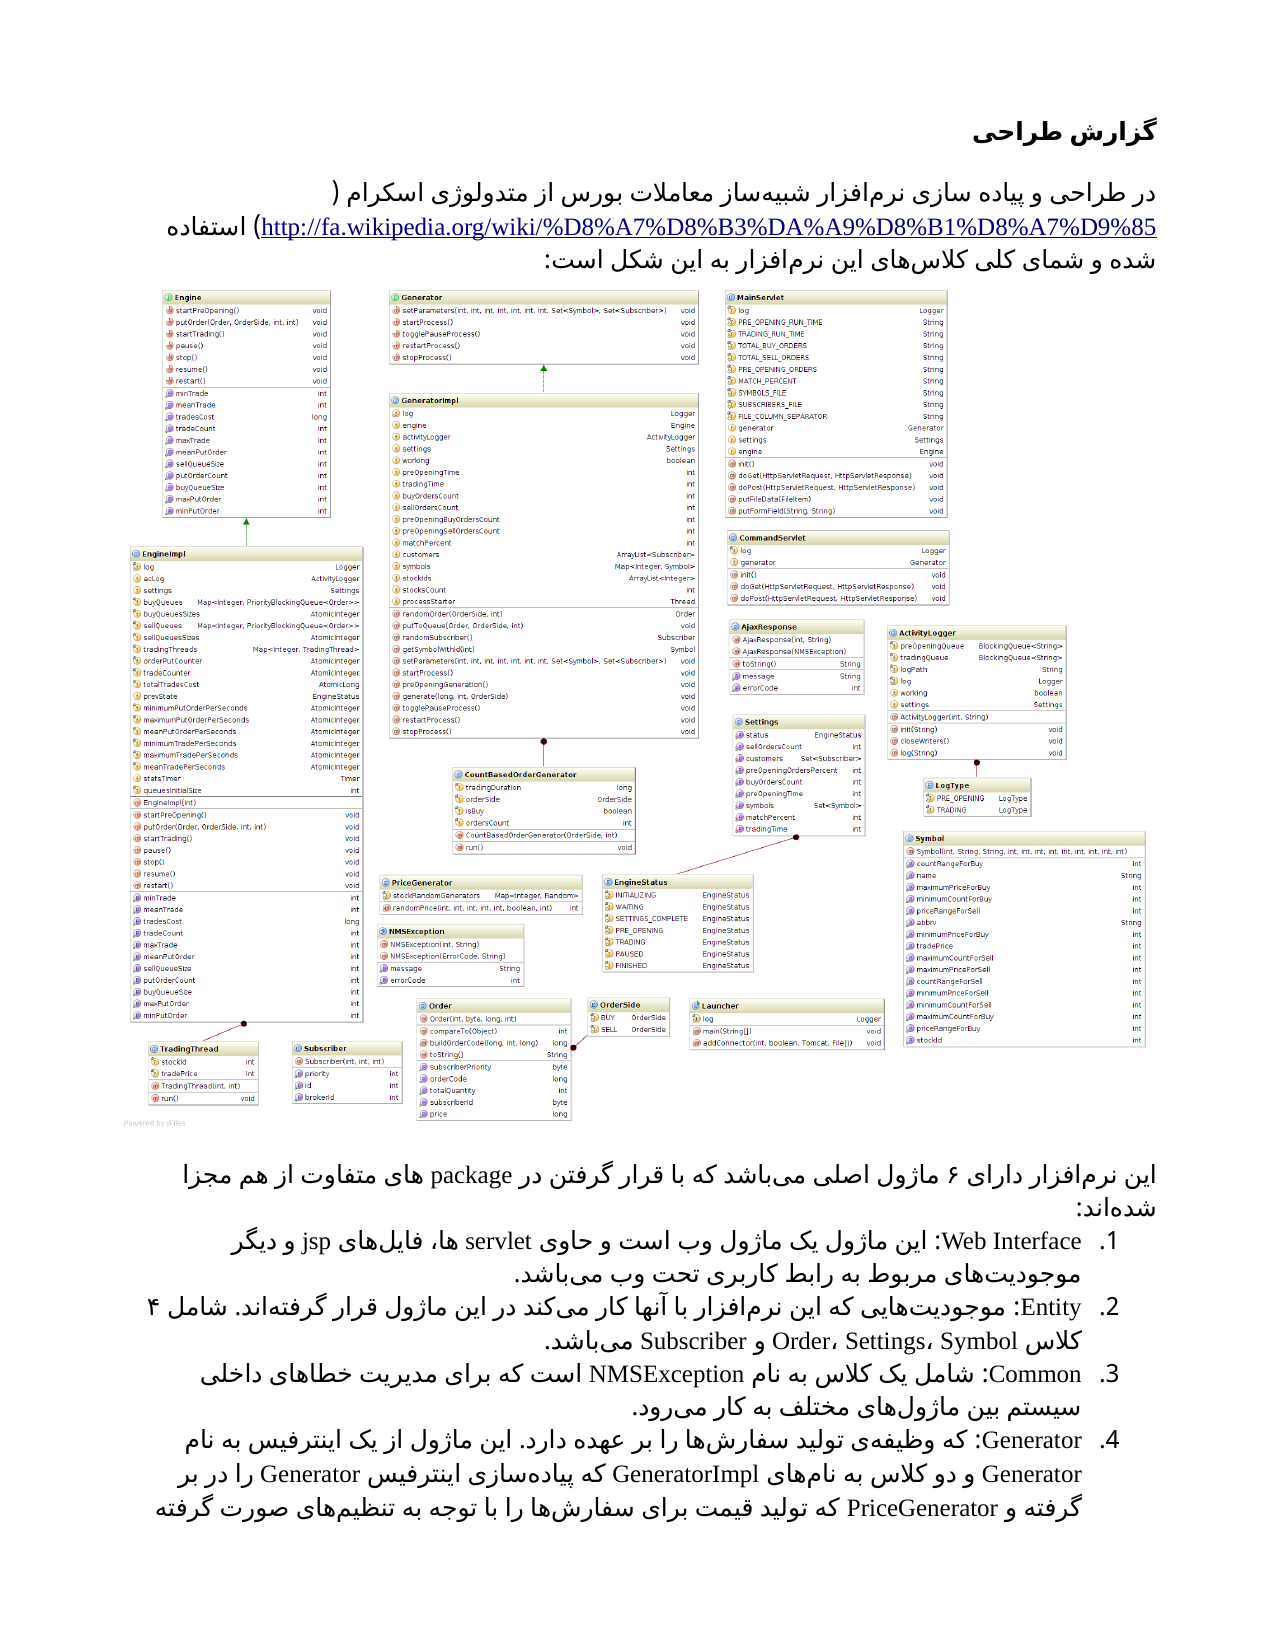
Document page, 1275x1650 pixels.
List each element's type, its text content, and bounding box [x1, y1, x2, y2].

list Web Interface: این ماژول یک ماژول وب است و حاوی servlet‌ ها، فایل‌های jsp و دیگر موجودیت‌های مربوط به رابط کاربری تحت وب می‌باشد. [118, 1226, 1119, 1292]
text گزارش طراحی [118, 118, 1157, 151]
list Entity: موجودیت‌هایی که این نرم‌افزار با آنها کار می‌کند در این ماژول قرار گرفته‌اند. شامل ۴ کلاس Order، Settings، Symbol و Subscriber می‌باشد. [118, 1292, 1119, 1359]
list Common: شامل یک کلاس به نام NMSException است که برای مدیریت خطاهای داخلی سیستم بین ماژول‌های مختلف به کار می‌رود. [118, 1359, 1119, 1426]
list Generator: که وظیفه‌ی تولید سفارش‌ها را بر عهده دارد. این ماژول از یک اینترفیس به نام Generator و دو کلاس به نام‌های GeneratorImpl که پیاده‌سازی اینترفیس Generator را در بر گرفته و PriceGenerator که تولید قیمت برای سفارش‌ها را با توجه به تنظیم‌های صورت گرفته برای رسیدن به درصد انجام معاملات مورد نظر را بر عهده دارد، تشکیل شده است. از کلاس GeneratorImpl یک شی به نام generator ساخته شده و در spring context قرار می‌گیرد. ماژول‌ web interface با در اختیار گرفتن این شی دستورات لازم را جهت ثبت تنظیمات و ارسال فرامین با فراخوانی متد‌های آن انجام می‌دهد. [118, 1426, 1119, 1526]
text این نرم‌افزار دارای ۶ ماژول اصلی می‌باشد که با قرار گرفتن در package های متفاوت از هم مجزا شده‌اند: [118, 1160, 1157, 1226]
picture [118, 278, 1157, 1132]
text در طراحی و پیاده سازی نرم‌افزار شبیه‌ساز معاملات بورس از متدولوژی اسکرام (http://fa.wikipedia.org/wiki/%D8%A7%D8%B3%DA%A9%D8%B1%D8%A7%D9%85) استفاده شده و شمای کلی کلاس‌های این نرم‌افزار به این شکل است: [118, 179, 1157, 278]
